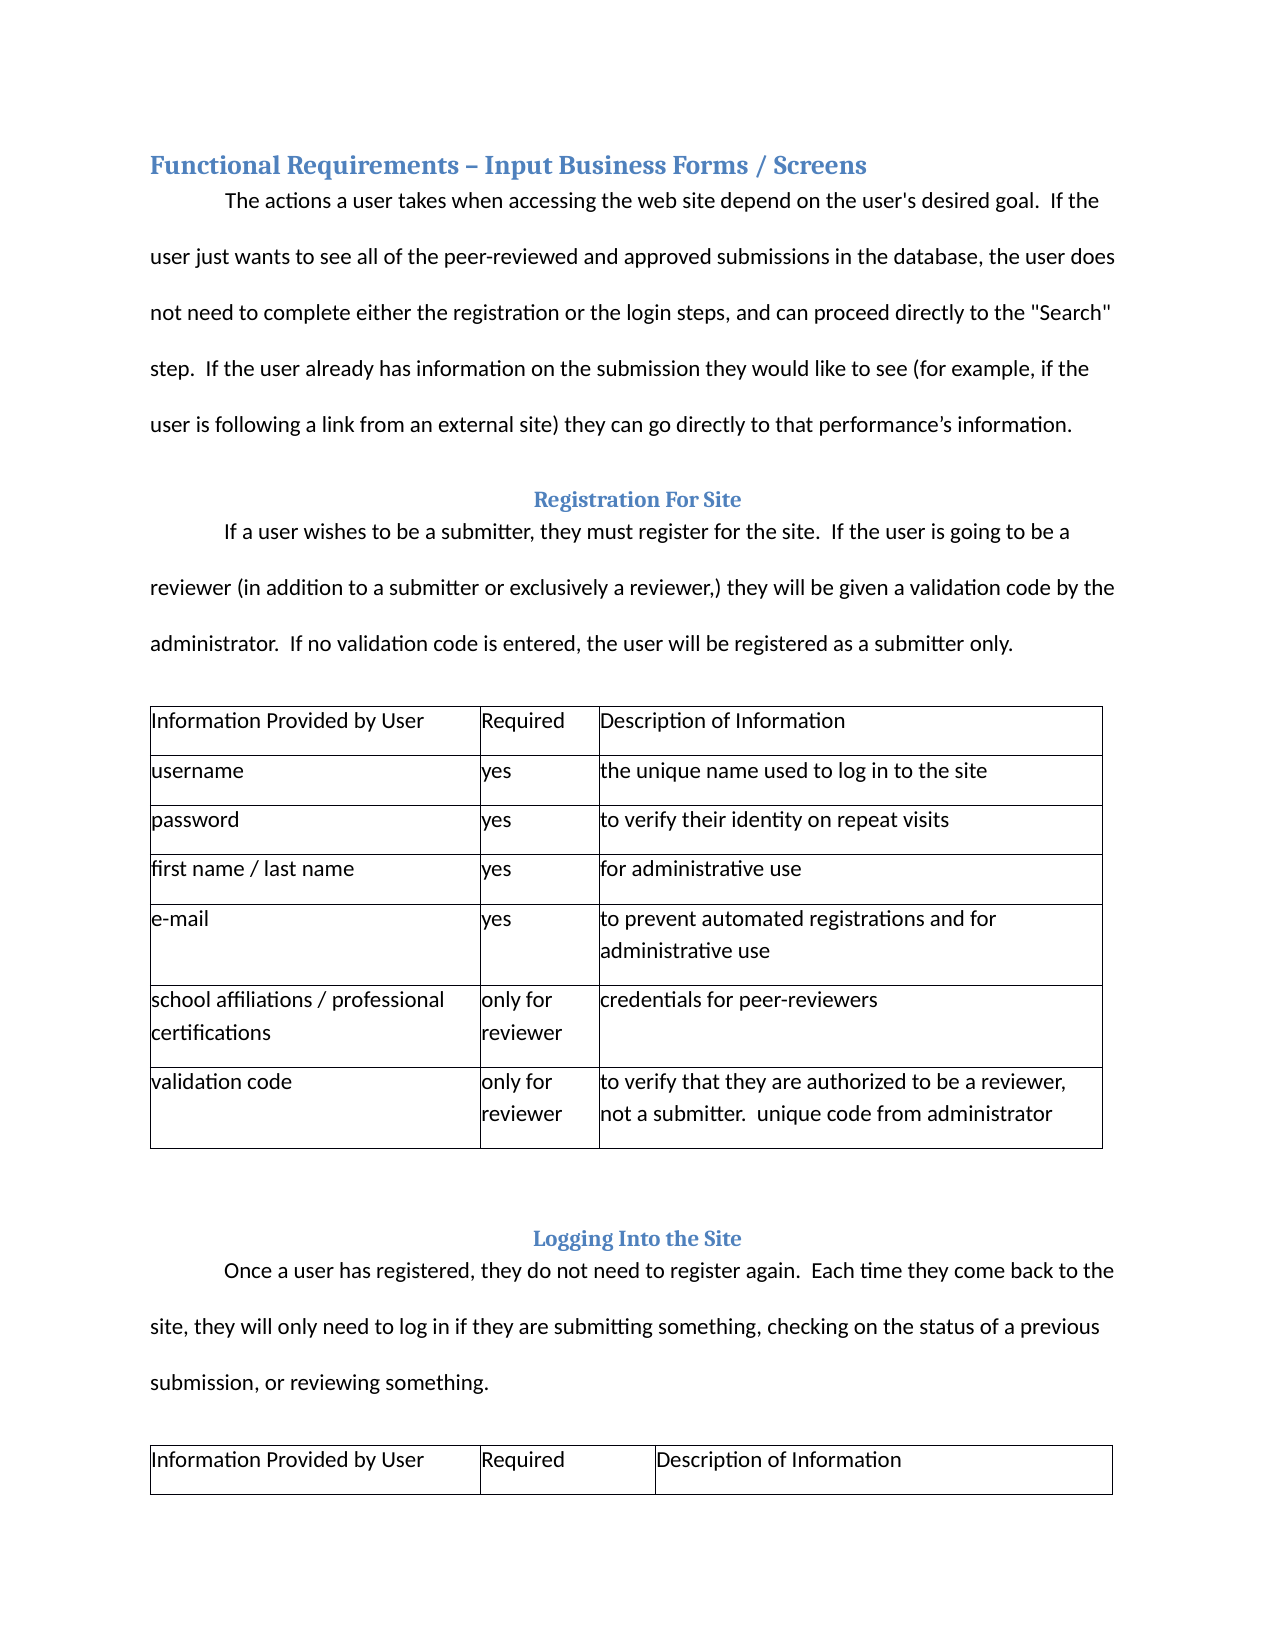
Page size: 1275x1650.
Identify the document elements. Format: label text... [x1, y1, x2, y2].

text Once a user has registered, they do not need to register again. Each time they come back to the site, they will only need to log in if they are submitting something, checking on the status of a previous submission, or reviewing something. [150, 1256, 1125, 1396]
table_cell username [151, 756, 480, 805]
table_cell credentials for peer-reviewers [600, 986, 1102, 1067]
table_cell yes [481, 855, 599, 903]
text The actions a user takes when accessing the web site depend on the user's desired goal. If the user just wants to see all of the peer-reviewed and approved submissions in the database, the user does not need to complete either the registration or the login steps, and can proceed directly to the "Search" step. If the user already has information on the submission they would like to see (for example, if the user is following a link from an external site) they can go directly to that performance’s information. [150, 186, 1125, 438]
table_cell the unique name used to log in to the site [600, 756, 1102, 805]
table_cell yes [481, 905, 599, 985]
table_header Required [481, 707, 599, 755]
subtitle Logging Into the Site [150, 1226, 1125, 1252]
table_cell to verify that they are authorized to be a reviewer, not a submitter. unique code from administrator [600, 1068, 1102, 1148]
table_cell first name / last name [151, 855, 480, 903]
table_header Description of Information [656, 1446, 1112, 1494]
subtitle Registration For Site [150, 487, 1125, 513]
table_cell e-mail [151, 905, 480, 985]
table_cell only for reviewer [481, 1068, 599, 1148]
subtitle Functional Requirements – Input Business Forms / Screens [150, 150, 1125, 181]
table_header Required [481, 1446, 655, 1494]
table_cell to prevent automated registrations and for administrative use [600, 905, 1102, 985]
table_cell validation code [151, 1068, 480, 1148]
table_cell only for reviewer [481, 986, 599, 1067]
text If a user wishes to be a submitter, they must register for the site. If the user is going to be a reviewer (in addition to a submitter or exclusively a reviewer,) they will be given a validation code by the administrator. If no validation code is entered, the user will be registered as a submitter only. [150, 517, 1125, 657]
table_cell for administrative use [600, 855, 1102, 903]
table_cell to verify their identity on repeat visits [600, 806, 1102, 854]
table_cell school affiliations / professional certifications [151, 986, 480, 1067]
table_cell password [151, 806, 480, 854]
table_header Information Provided by User [151, 1446, 480, 1494]
table_header Description of Information [600, 707, 1102, 755]
table_header Information Provided by User [151, 707, 480, 755]
table_cell yes [481, 806, 599, 854]
table_cell yes [481, 756, 599, 805]
